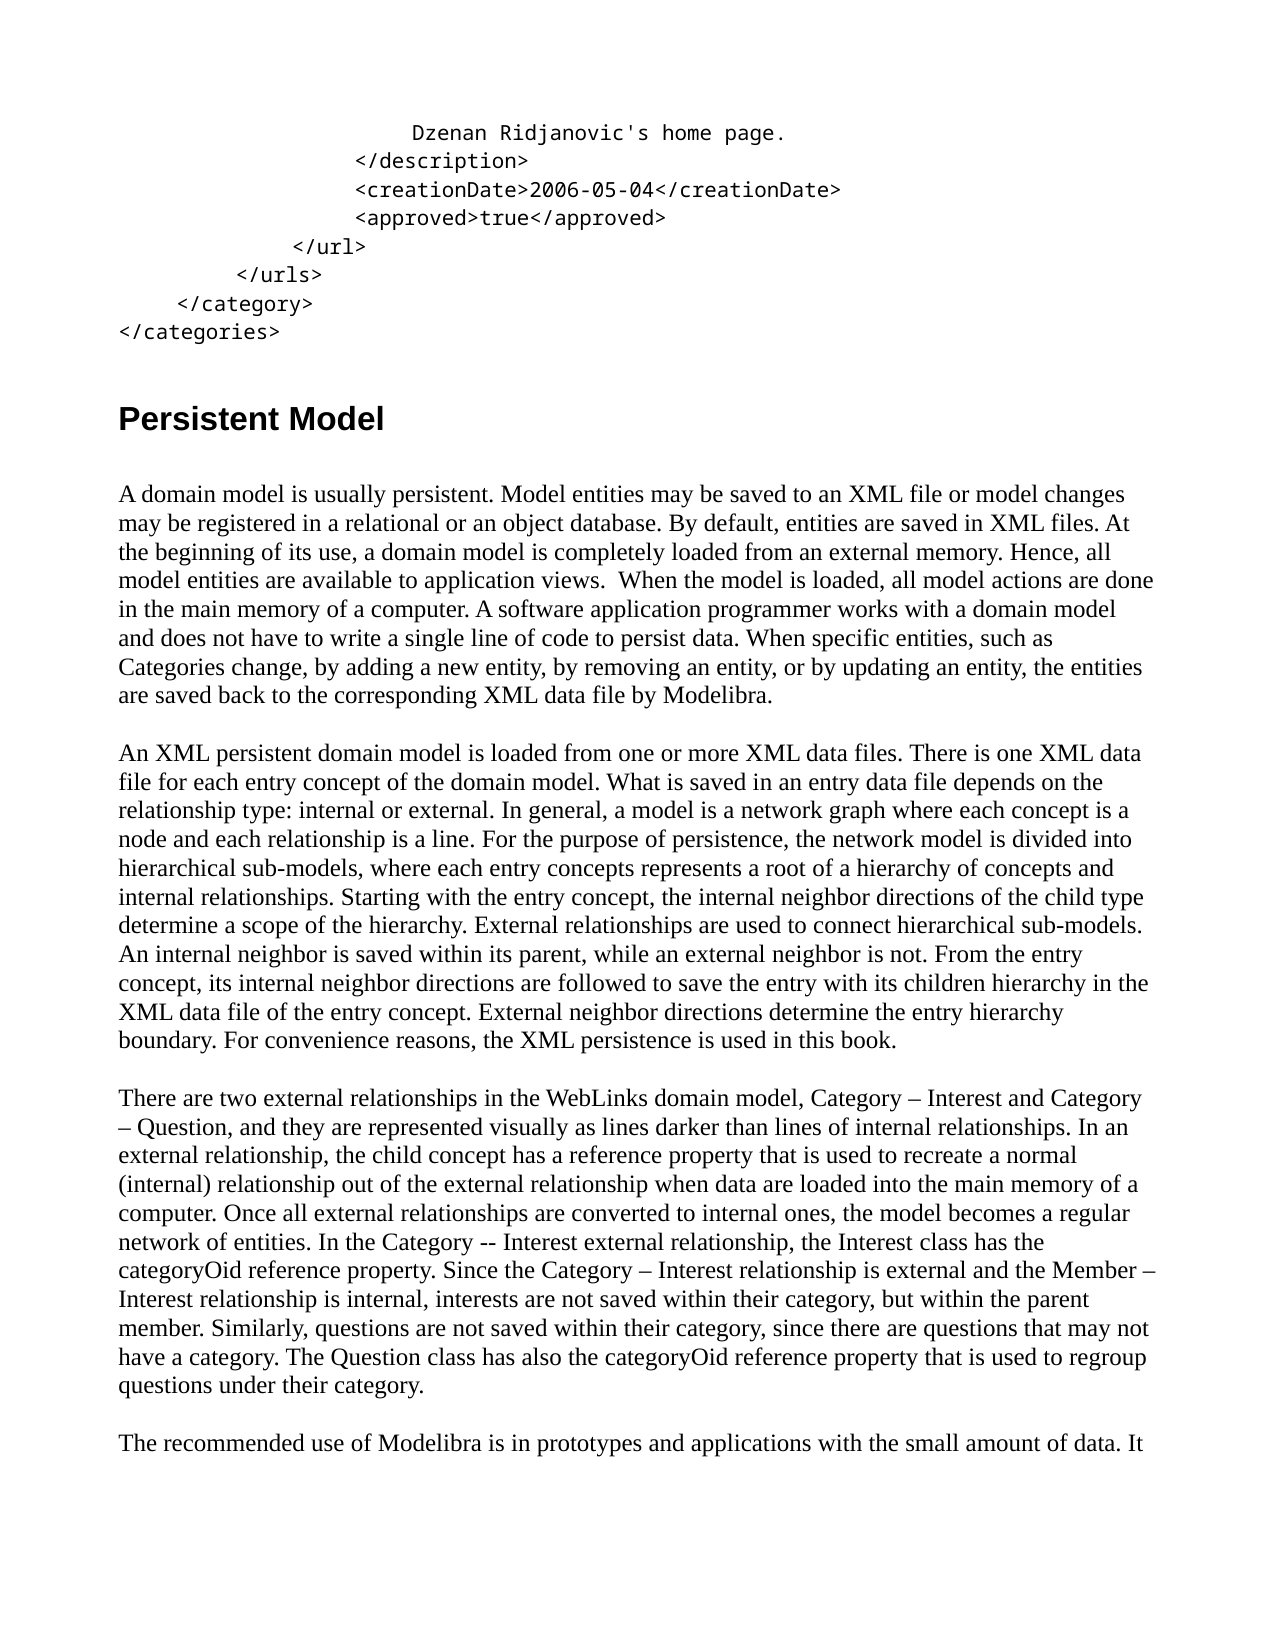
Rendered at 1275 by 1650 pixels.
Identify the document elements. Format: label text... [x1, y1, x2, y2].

text </category> [118, 289, 1157, 317]
text <approved>true</approved> [118, 203, 1157, 232]
text The recommended use of Modelibra is in prototypes and applications with the small amount of data. It [118, 1428, 1157, 1457]
text </description> [118, 147, 1157, 175]
subtitle Persistent Model [118, 399, 1157, 438]
text An XML persistent domain model is loaded from one or more XML data files. There is one XML data file for each entry concept of the domain model. What is saved in an entry data file depends on the relationship type: internal or external. In general, a model is a network graph where each concept is a node and each relationship is a line. For the purpose of persistence, the network model is divided into hierarchical sub-models, where each entry concepts represents a root of a hierarchy of concepts and internal relationships. Starting with the entry concept, the internal neighbor directions of the child type determine a scope of the hierarchy. External relationships are used to connect hierarchical sub-models. An internal neighbor is saved within its parent, while an external neighbor is not. From the entry concept, its internal neighbor directions are followed to save the entry with its children hierarchy in the XML data file of the entry concept. External neighbor directions determine the entry hierarchy boundary. For convenience reasons, the XML persistence is used in this book. [118, 738, 1157, 1054]
text Dzenan Ridjanovic's home page. [118, 118, 1157, 147]
text There are two external relationships in the WebLinks domain model, Category – Interest and Category – Question, and they are represented visually as lines darker than lines of internal relationships. In an external relationship, the child concept has a reference property that is used to recreate a normal (internal) relationship out of the external relationship when data are loaded into the main memory of a computer. Once all external relationships are converted to internal ones, the model becomes a regular network of entities. In the Category -- Interest external relationship, the Interest class has the categoryOid reference property. Since the Category – Interest relationship is external and the Member – Interest relationship is internal, interests are not saved within their category, but within the parent member. Similarly, questions are not saved within their category, since there are questions that may not have a category. The Question class has also the categoryOid reference property that is used to regroup questions under their category. [118, 1083, 1157, 1399]
text A domain model is usually persistent. Model entities may be saved to an XML file or model changes may be registered in a relational or an object database. By default, entities are saved in XML files. At the beginning of its use, a domain model is completely loaded from an external memory. Hence, all model entities are available to application views. When the model is loaded, all model actions are done in the main memory of a computer. A software application programmer works with a domain model and does not have to write a single line of code to persist data. When specific entities, such as Categories change, by adding a new entity, by removing an entity, or by updating an entity, the entities are saved back to the corresponding XML data file by Modelibra. [118, 479, 1157, 709]
text <creationDate>2006-05-04</creationDate> [118, 175, 1157, 203]
text </urls> [118, 260, 1157, 289]
text </url> [118, 232, 1157, 260]
text </categories> [118, 317, 1157, 346]
